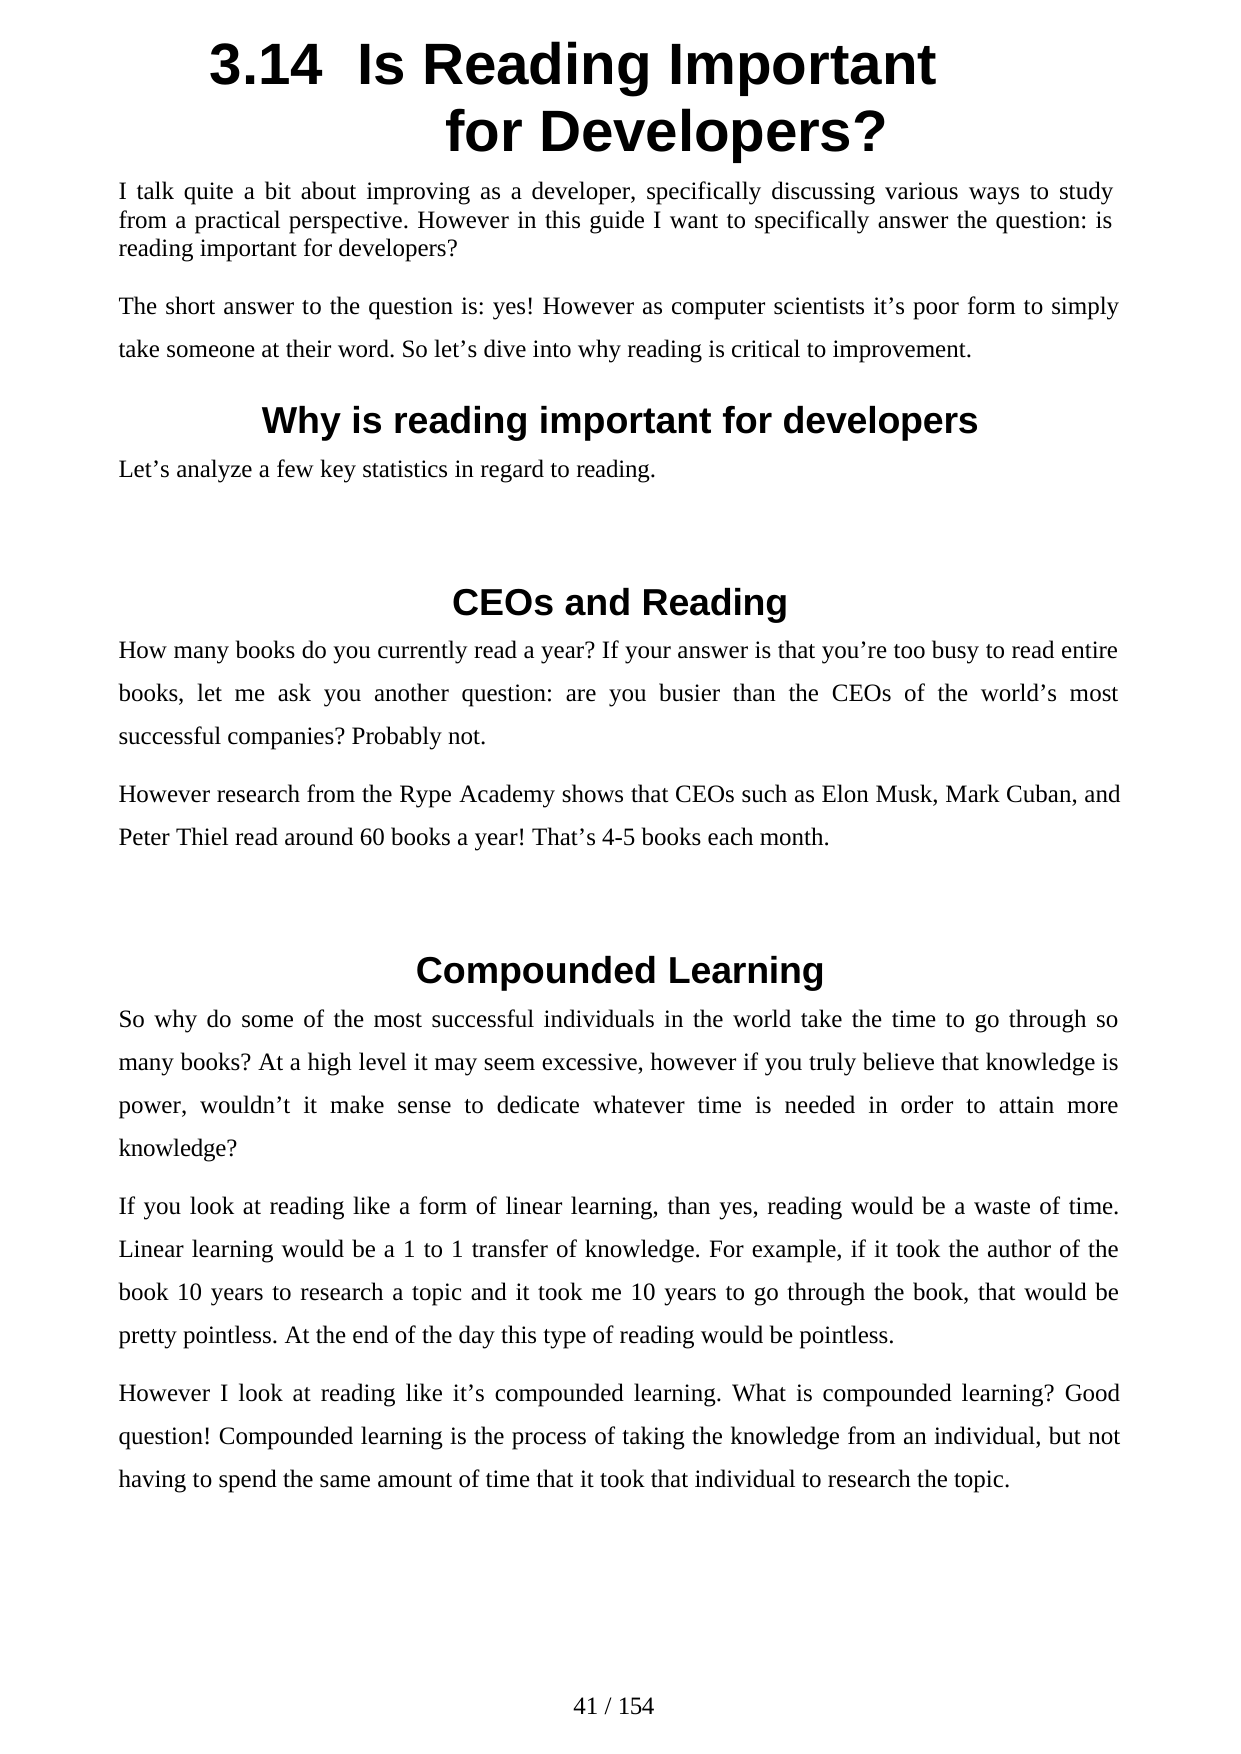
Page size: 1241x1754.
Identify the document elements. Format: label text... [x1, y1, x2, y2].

subtitle CEOs and Reading [29, 580, 1211, 623]
text If you look at reading like a form of linear learning, than yes, reading would be a waste of time. Linear learning would be a 1 to 1 transfer of knowledge. For example, if it took the author of the book 10 years to research a topic and it took me 10 years to go through the book, that would be pretty pointless. At the end of the day this type of reading would be pointless. [118, 1191, 1121, 1349]
text However I look at reading like it’s compounded learning. What is compounded learning? Good question! Compounded learning is the process of taking the knowledge from an individual, but not having to spend the same amount of time that it took that individual to research the topic. [118, 1378, 1121, 1493]
subtitle Compounded Learning [29, 948, 1211, 991]
text So why do some of the most successful individuals in the world take the time to go through so many books? At a high level it may seem excessive, however if you truly believe that knowledge is power, wouldn’t it make sense to dedicate whatever time is needed in order to attain more knowledge? [118, 1004, 1121, 1162]
text The short answer to the question is: yes! However as computer scientists it’s poor form to simply take someone at their word. So let’s dive into why reading is critical to improvement. [118, 291, 1122, 363]
text I talk quite a bit about improving as a developer, specifically discussing various ways to study from a practical perspective. However in this guide I want to specifically answer the question: is reading important for developers? [118, 176, 1113, 262]
text How many books do you currently read a year? If your answer is that you’re too busy to read entire books, let me ask you another question: are you busier than the CEOs of the world’s most successful companies? Probably not. [118, 635, 1120, 750]
text Let’s analyze a few key statistics in regard to reading. [118, 454, 1211, 482]
subtitle Is Reading Important for Developers? [209, 29, 1031, 163]
text However research from the Rype Academy shows that CEOs such as Elon Musk, Mark Cuban, and Peter Thiel read around 60 books a year! That’s 4-5 books each month. [118, 779, 1121, 851]
subtitle Why is reading important for developers [29, 398, 1211, 441]
